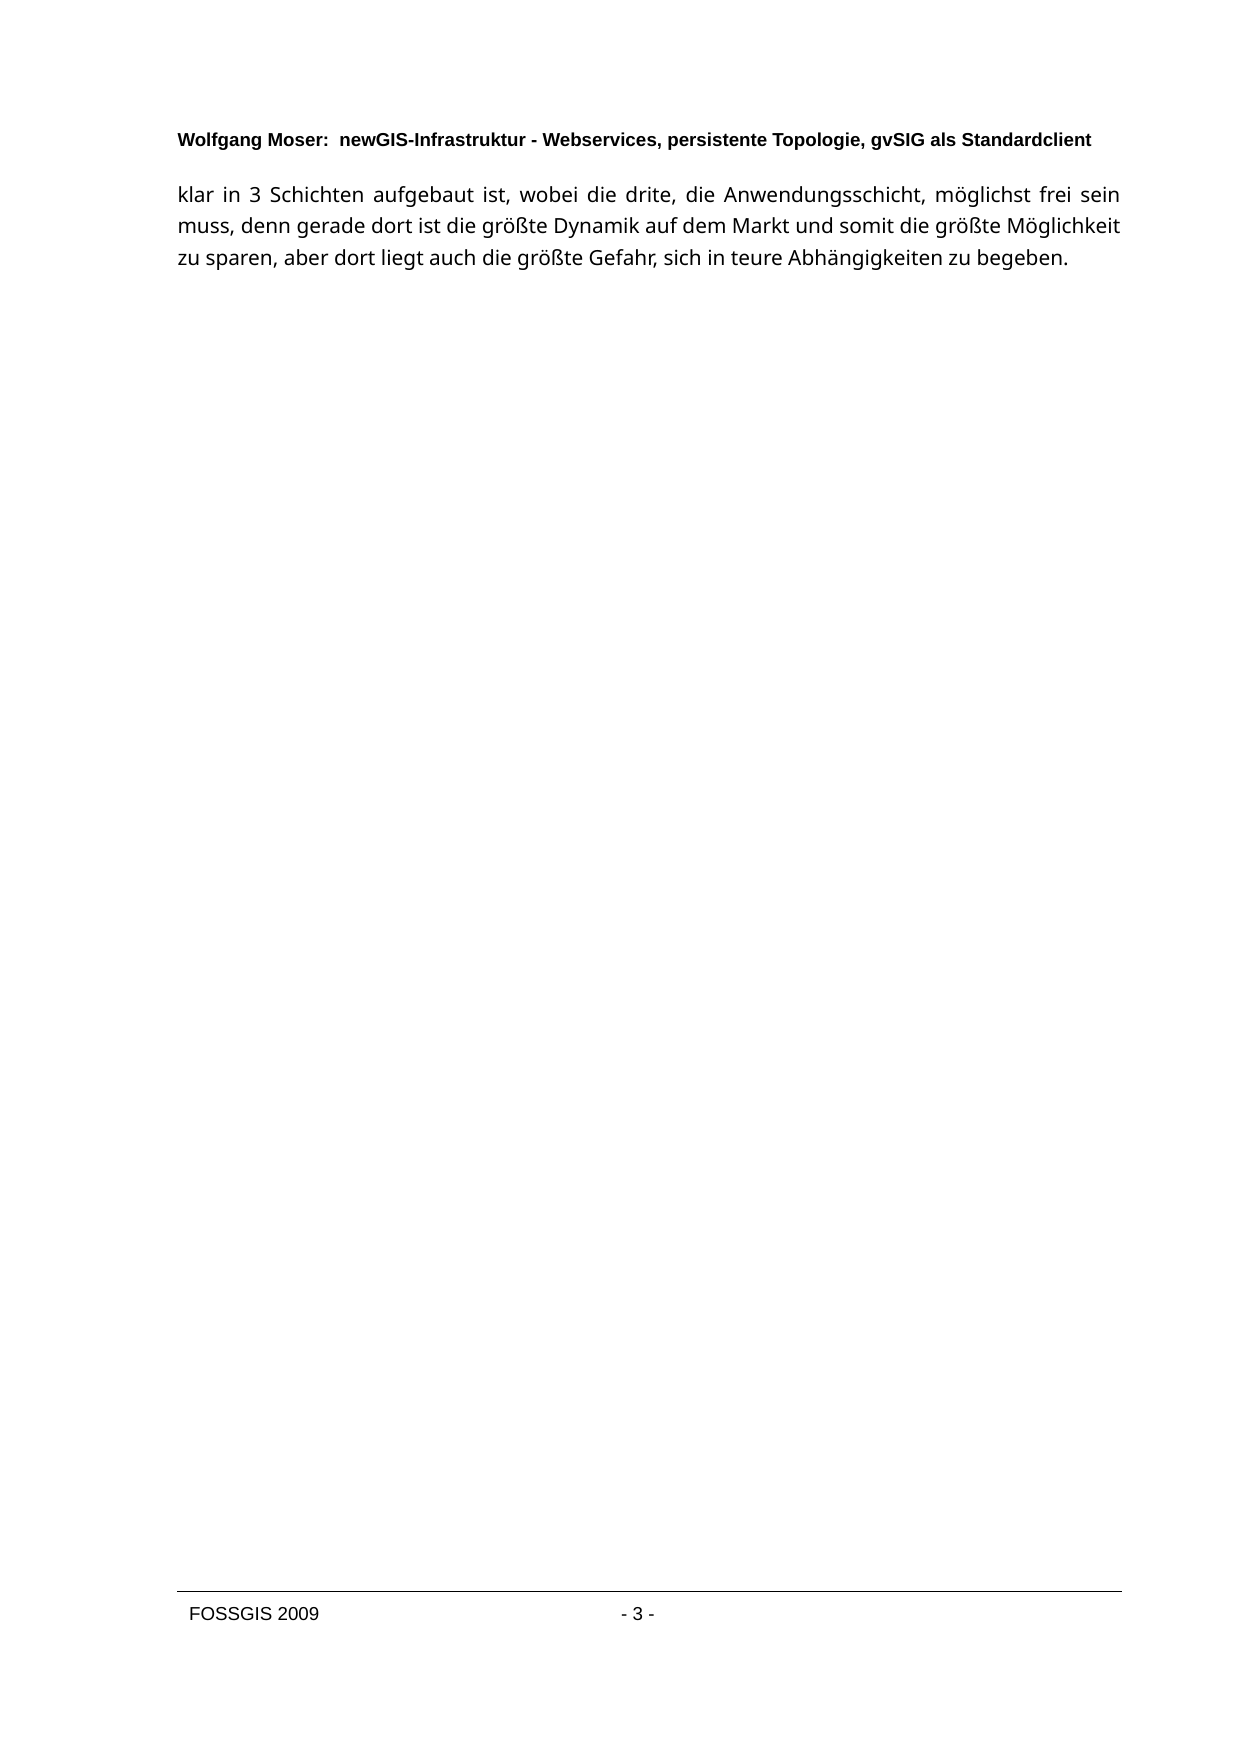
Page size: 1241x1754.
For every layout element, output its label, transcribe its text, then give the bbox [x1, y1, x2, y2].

text klar in 3 Schichten aufgebaut ist, wobei die drite, die Anwendungsschicht, möglichst frei sein muss, denn gerade dort ist die größte Dynamik auf dem Markt und somit die größte Möglichkeit zu sparen, aber dort liegt auch die größte Gefahr, sich in teure Abhängigkeiten zu begeben. [177, 180, 1122, 271]
